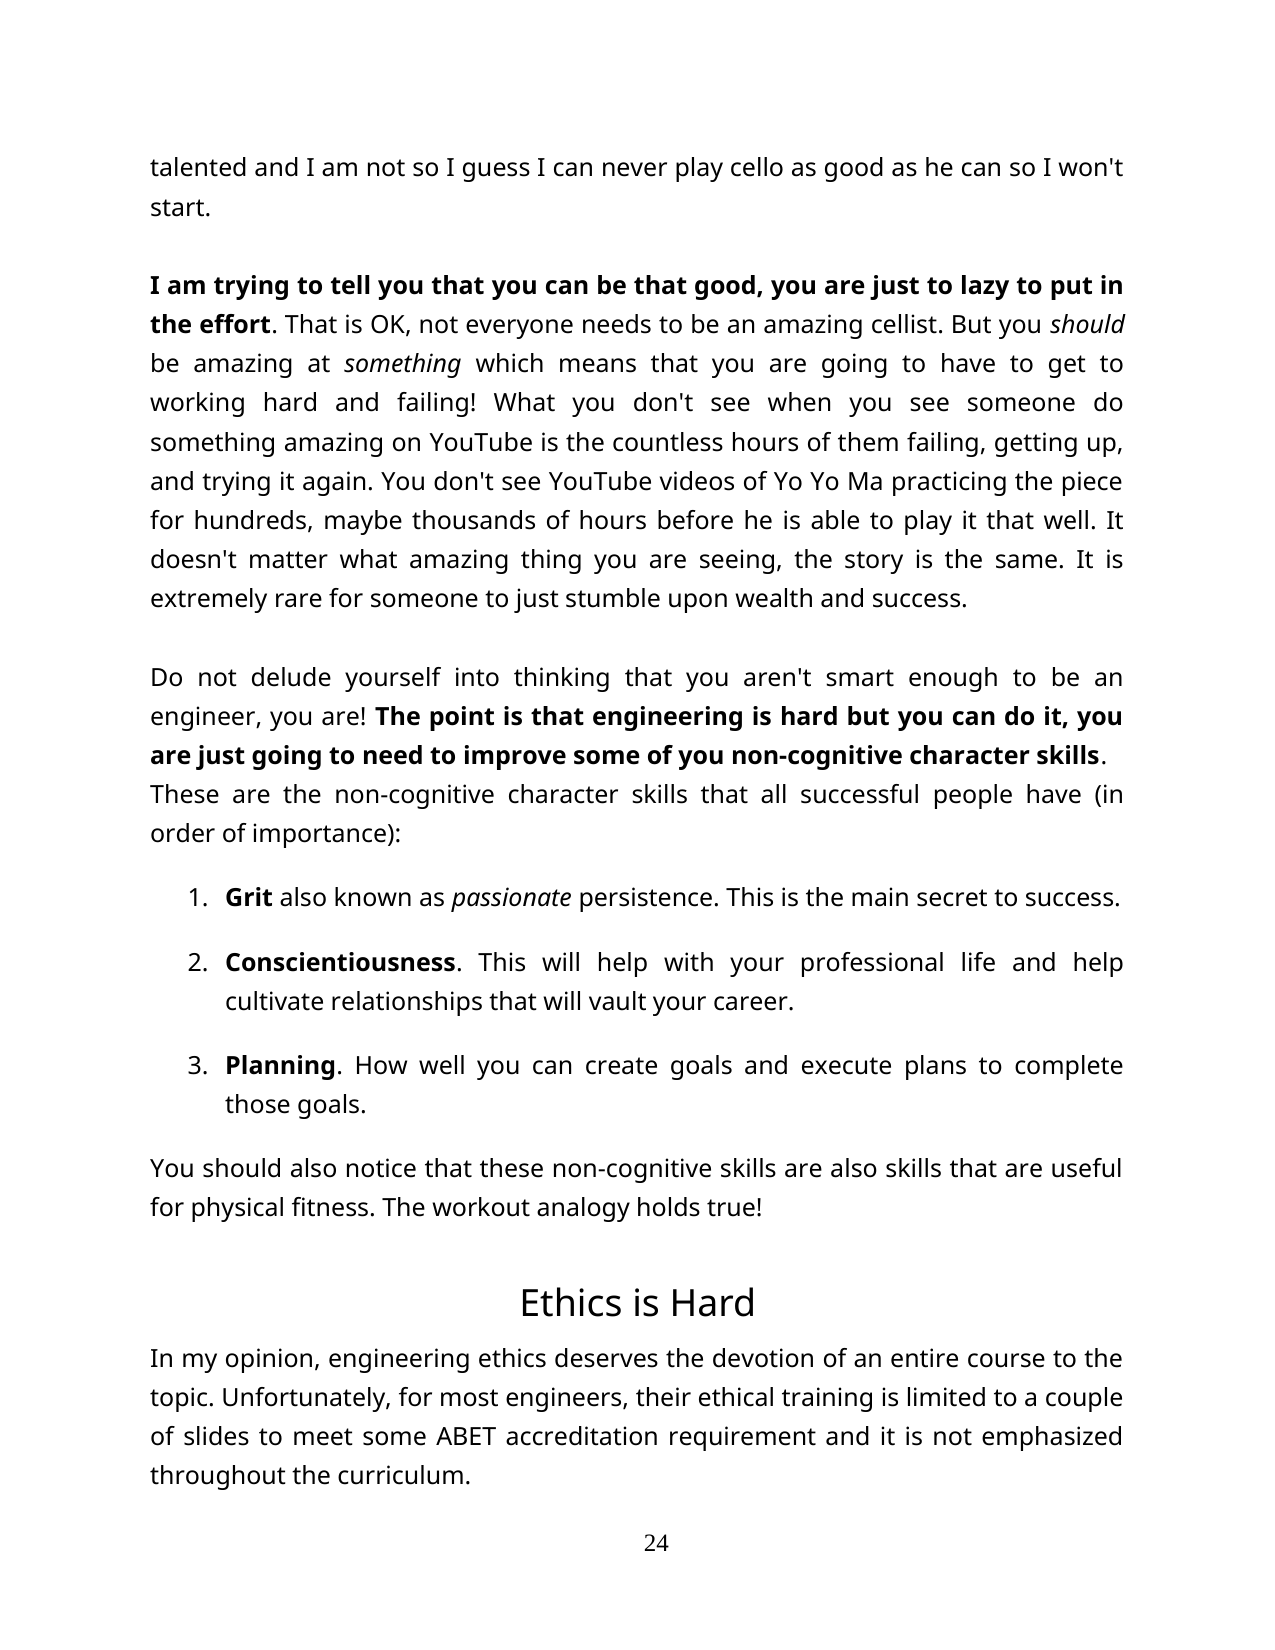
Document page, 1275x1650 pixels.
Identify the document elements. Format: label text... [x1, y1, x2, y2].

list Conscientiousness. This will help with your professional life and help cultivate relationships that will vault your career. [187, 944, 1125, 1017]
subtitle Ethics is Hard [150, 1277, 1125, 1328]
list Planning. How well you can create goals and execute plans to complete those goals. [187, 1047, 1125, 1121]
text In my opinion, engineering ethics deserves the devotion of an entire course to the topic. Unfortunately, for most engineers, their ethical training is limited to a couple of slides to meet some ABET accreditation requirement and it is not emphasized throughout the curriculum. [150, 1341, 1125, 1492]
text These are the non-cognitive character skills that all successful people have (in order of importance): [150, 777, 1125, 850]
text I am trying to tell you that you can be that good, you are just to lazy to put in the effort. That is OK, not everyone needs to be an amazing cellist. But you should be amazing at something which means that you are going to have to get to working hard and failing! What you don't see when you see someone do something amazing on YouTube is the countless hours of them failing, getting up, and trying it again. You don't see YouTube videos of Yo Yo Ma practicing the piece for hundreds, maybe thousands of hours before he is able to play it that well. It doesn't matter what amazing thing you are seeing, the story is the same. It is extremely rare for someone to just stumble upon wealth and success. [150, 267, 1125, 615]
list Grit also known as passionate persistence. This is the main secret to success. [187, 880, 1125, 914]
text talented and I am not so I guess I can never play cello as good as he can so I won't start. [150, 150, 1125, 223]
text You should also notice that these non-cognitive skills are also skills that are useful for physical fitness. The workout analogy holds true! [150, 1151, 1125, 1224]
text Do not delude yourself into thinking that you aren't smart enough to be an engineer, you are! The point is that engineering is hard but you can do it, you are just going to need to improve some of you non-cognitive character skills. [150, 659, 1125, 772]
